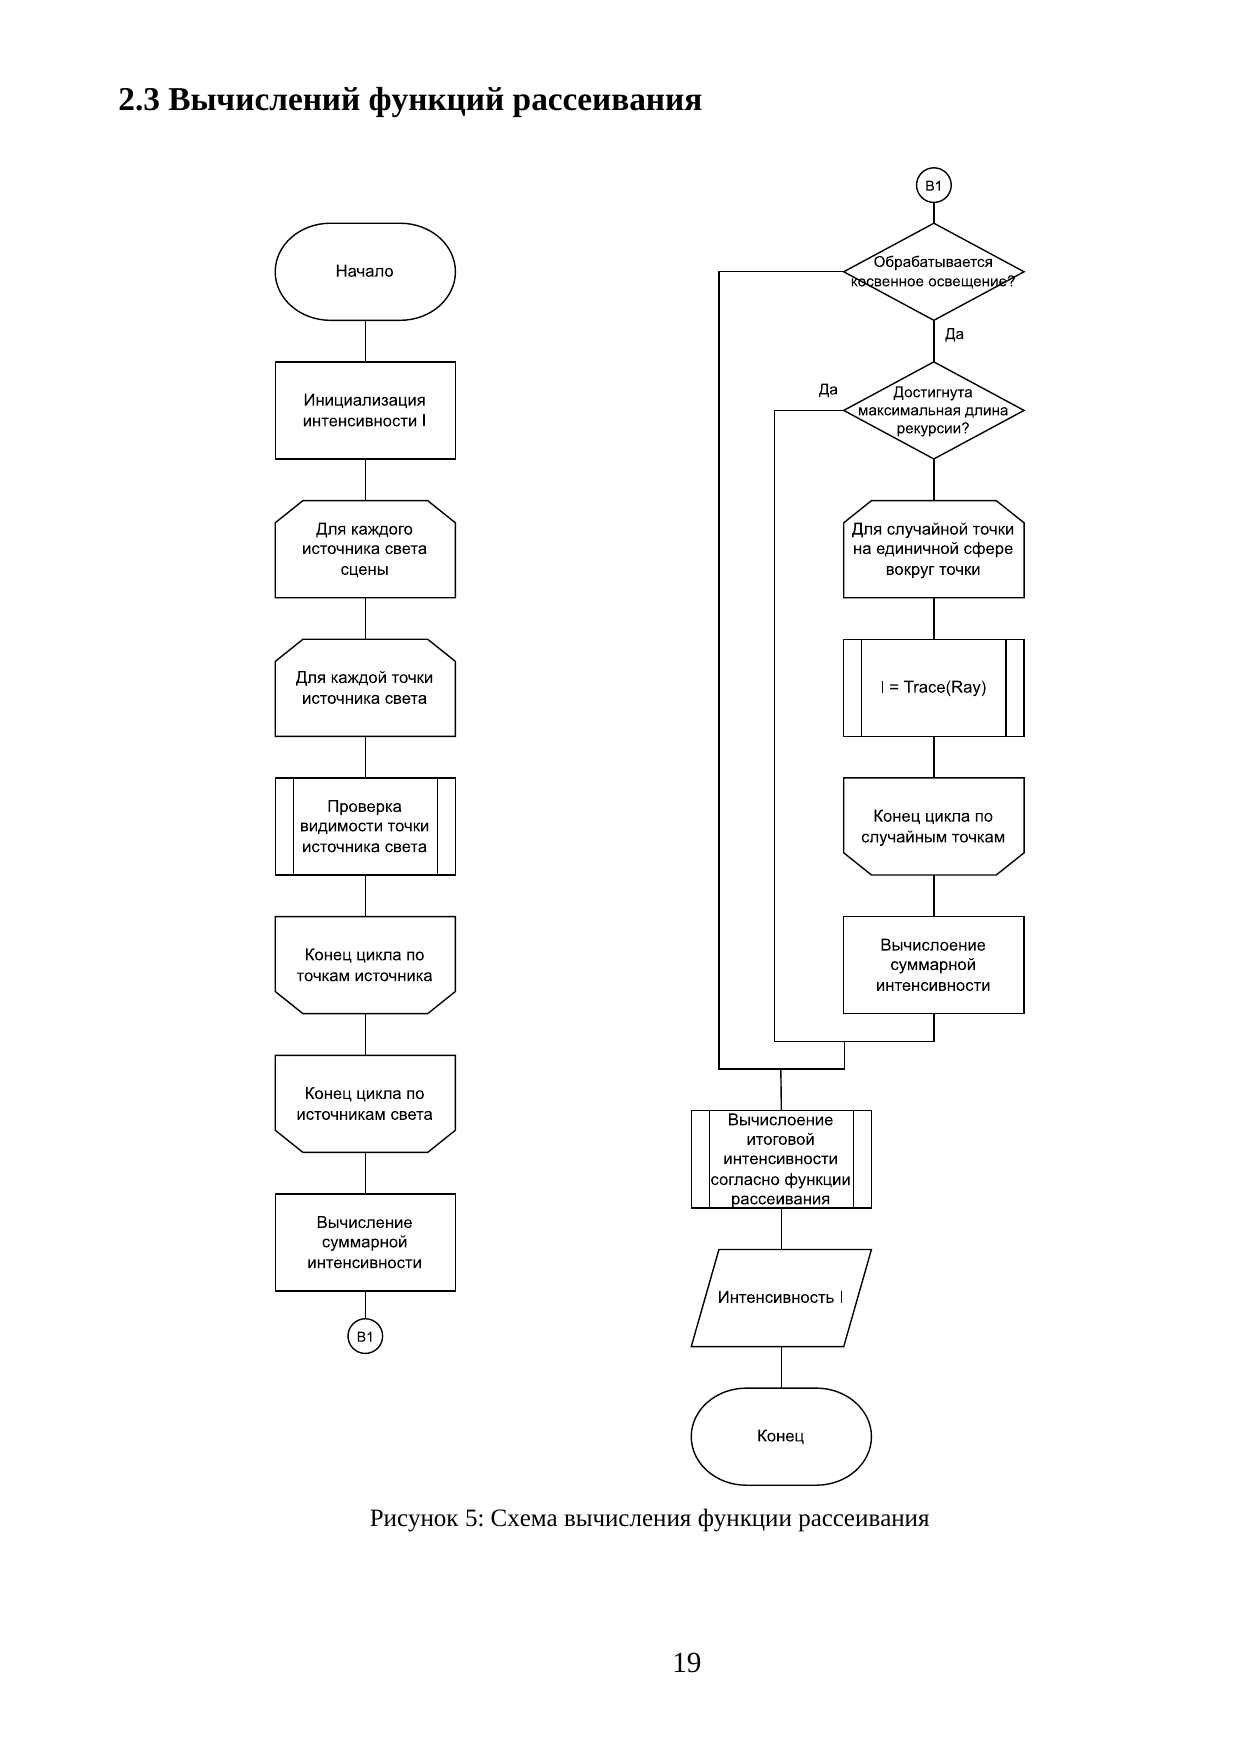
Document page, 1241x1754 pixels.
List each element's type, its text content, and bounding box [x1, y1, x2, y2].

subtitle 2.3 Вычислений функций рассеивания [118, 80, 1181, 118]
text Рисунок 5: Схема вычисления функции рассеивания [272, 165, 1027, 1532]
